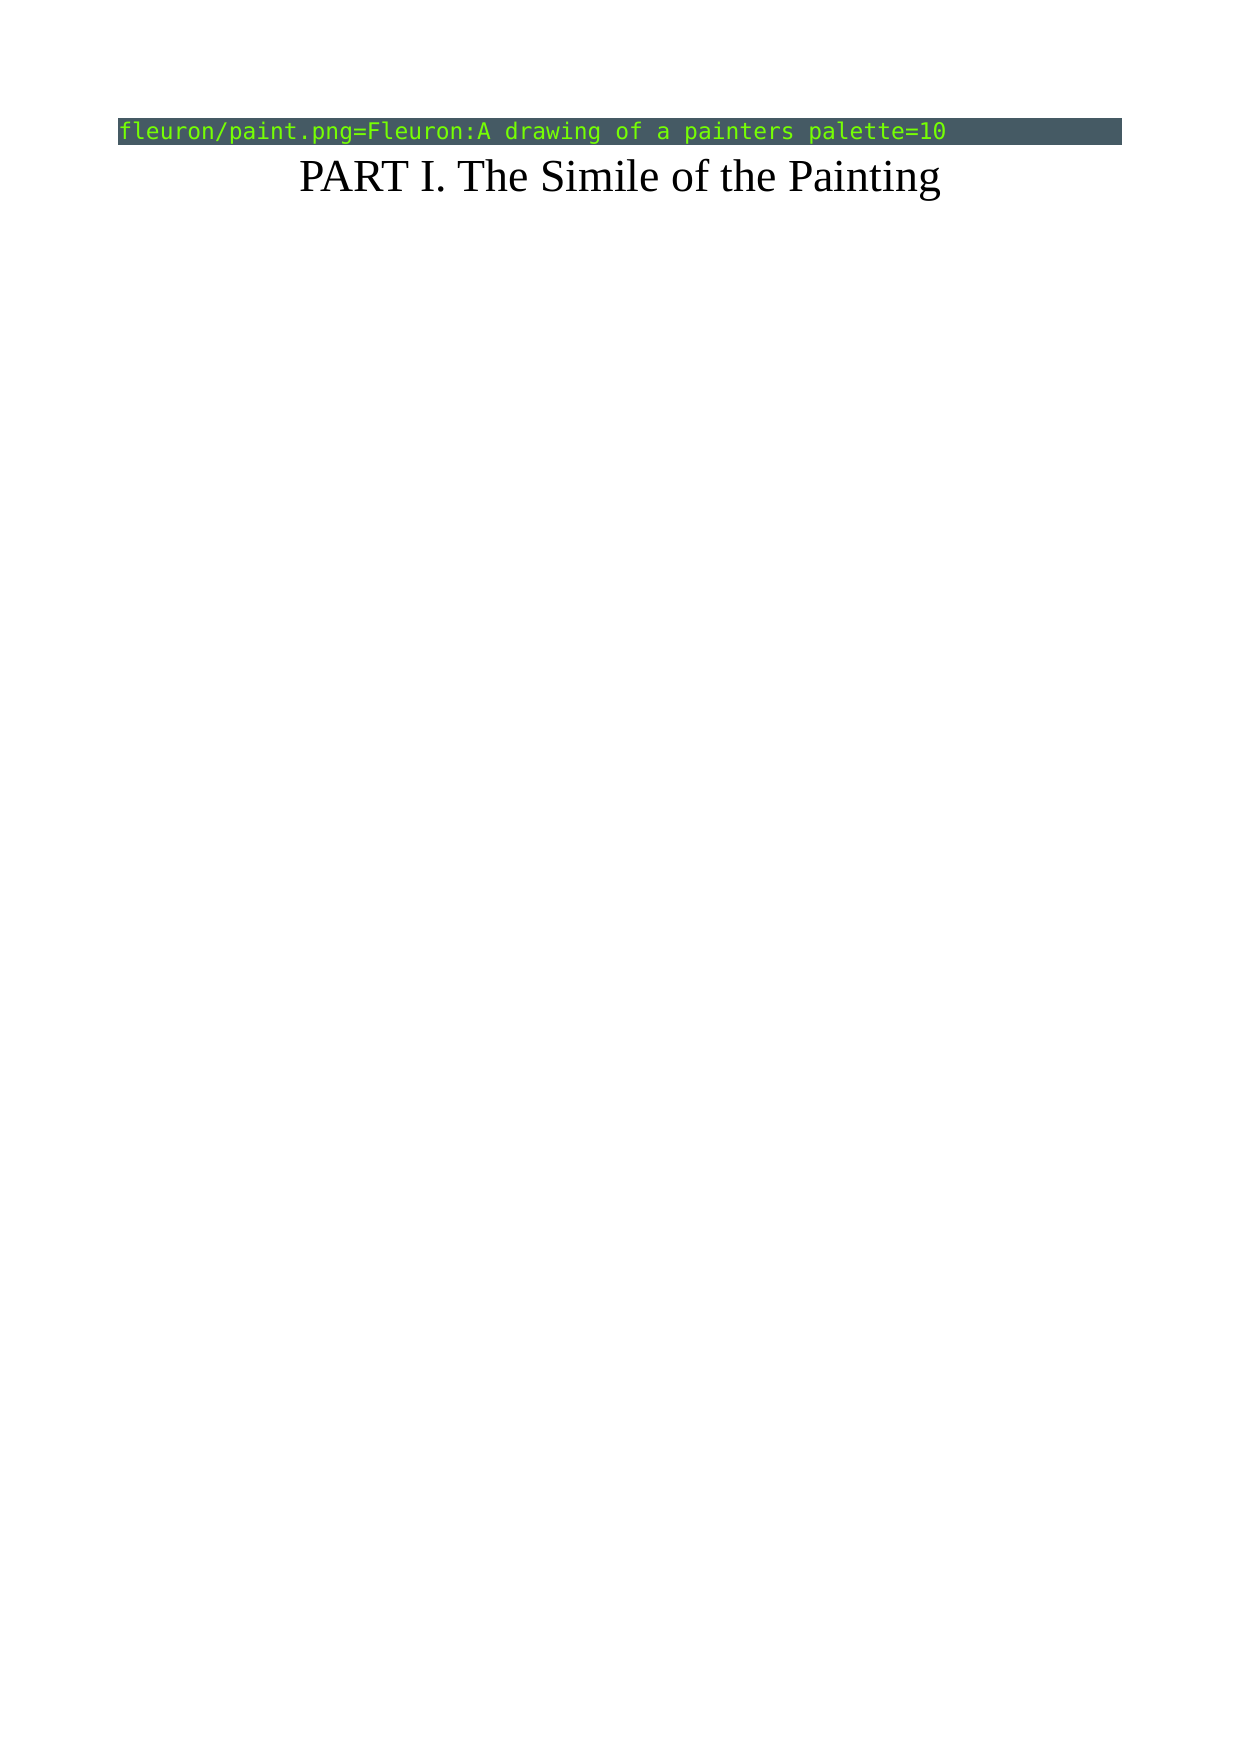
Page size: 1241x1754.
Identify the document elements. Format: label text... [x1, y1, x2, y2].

subtitle PART I. The Simile of the Painting [118, 149, 1122, 201]
text fleuron/paint.png=Fleuron:A drawing of a painters palette=10 [118, 118, 1122, 145]
